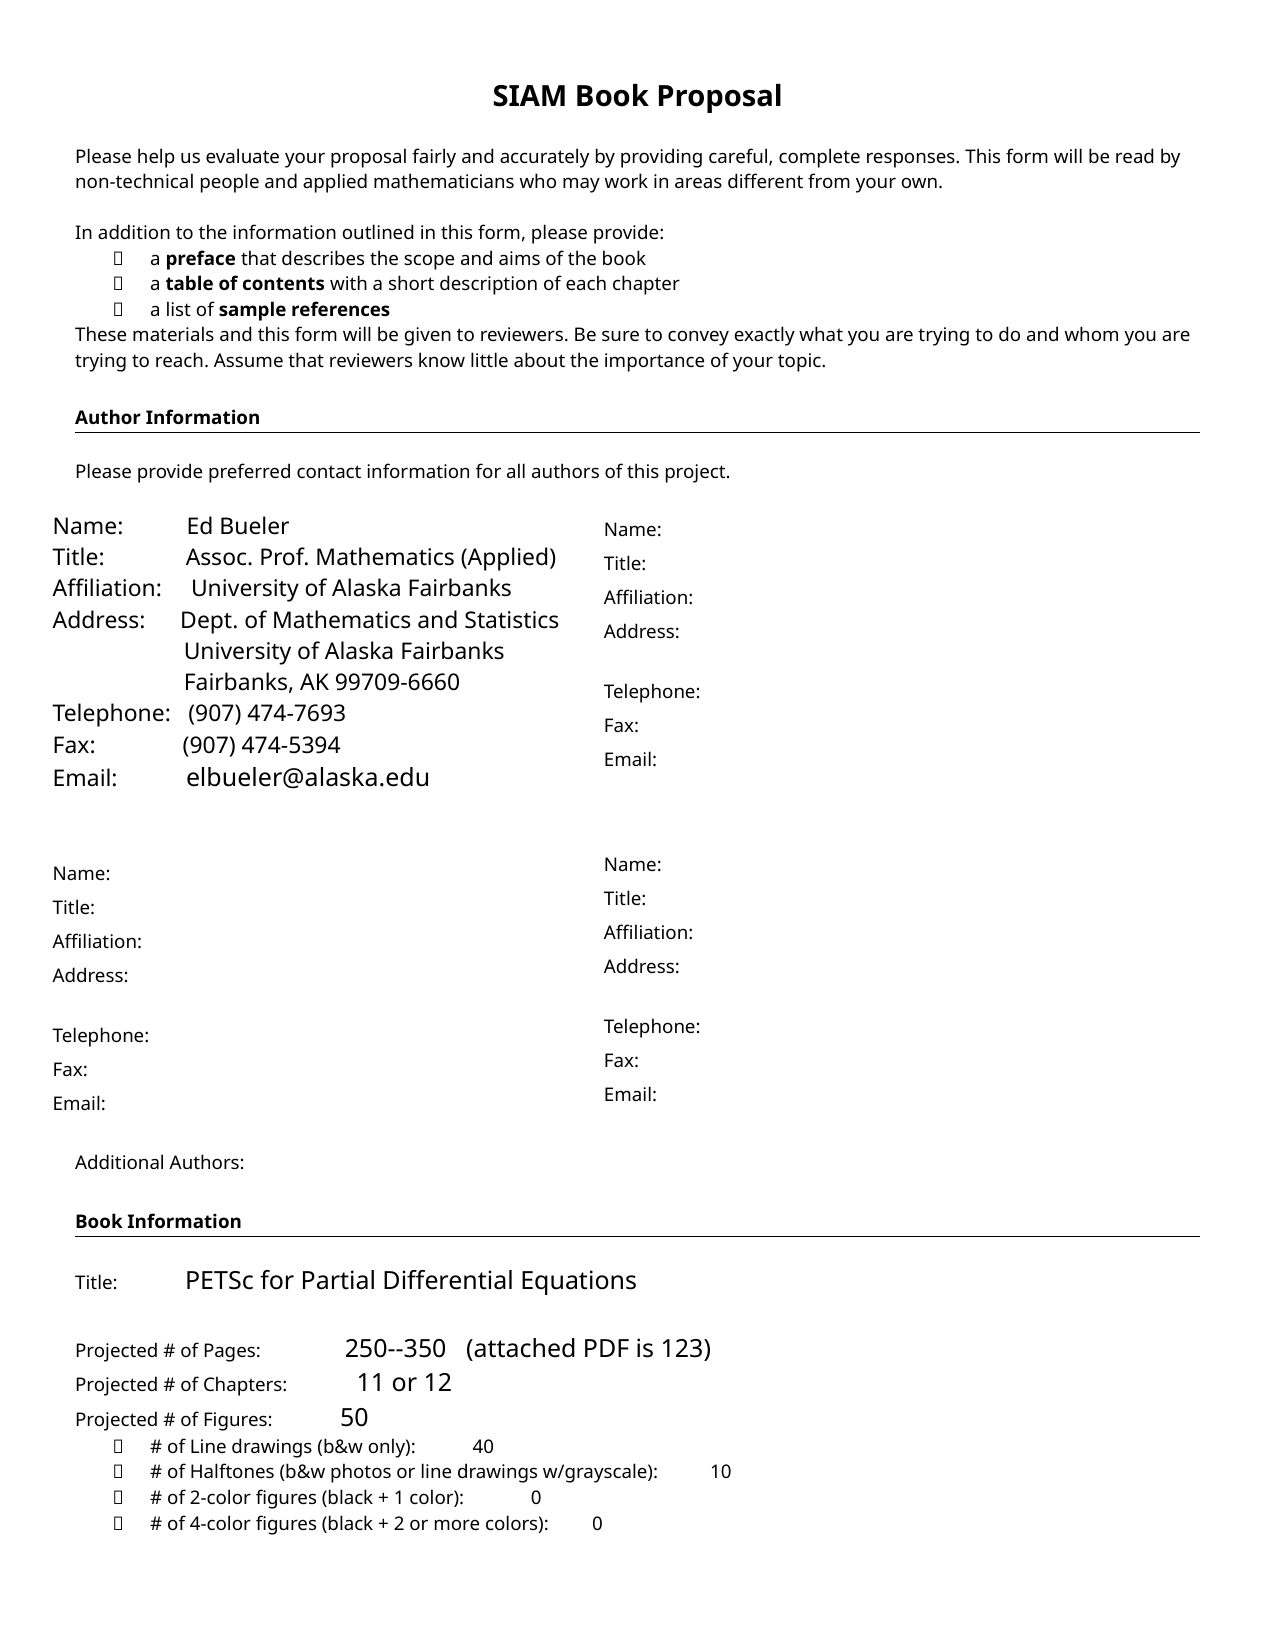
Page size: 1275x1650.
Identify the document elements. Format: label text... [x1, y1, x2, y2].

text These materials and this form will be given to reviewers. Be sure to convey exactly what you are trying to do and whom you are trying to reach. Assume that reviewers know little about the importance of your topic. [75, 322, 1200, 373]
list # of 4-color figures (black + 2 or more colors): 0 [112, 1510, 1200, 1535]
text In addition to the information outlined in this form, please provide: [75, 220, 1200, 245]
text Title: PETSc for Partial Differential Equations [75, 1263, 1200, 1297]
text SIAM Book Proposal [75, 75, 1200, 115]
text Projected # of Chapters: 11 or 12 [75, 1365, 1200, 1399]
text Author Information [75, 404, 1200, 432]
text Projected # of Pages: 250--350 (attached PDF is 123) [75, 1331, 1200, 1365]
list a list of sample references [112, 296, 1200, 322]
text Projected # of Figures: 50 [75, 1399, 1200, 1433]
text Additional Authors: [75, 1143, 1200, 1177]
list # of Line drawings (b&w only): 40 [112, 1433, 1200, 1459]
list # of 2-color figures (black + 1 color): 0 [112, 1484, 1200, 1510]
text Please provide preferred contact information for all authors of this project. [75, 459, 1200, 484]
list a table of contents with a short description of each chapter [112, 271, 1200, 296]
table_header Name: Ed Bueler Title: Assoc. Prof. Mathematics (Applied) Affiliation: University of Alaska Fairbanks Address: Dept. of Mathematics and Statistics University of Alaska Fairbanks Fairbanks, AK 99709-6660 Telephone: (907) 474-7693 Fax: (907) 474-5394 Email: elbueler@alaska.edu [53, 510, 604, 794]
list # of Halftones (b&w photos or line drawings w/grayscale): 10 [112, 1459, 1200, 1484]
table_header Name: Title: Affiliation: Address: Telephone: Fax: Email: [604, 510, 1154, 794]
text Book Information [75, 1209, 1200, 1236]
table_cell Name: Title: Affiliation: Address: Telephone: Fax: Email: [53, 794, 604, 1117]
list a preface that describes the scope and aims of the book [112, 245, 1200, 271]
table_cell Name: Title: Affiliation: Address: Telephone: Fax: Email: [604, 794, 1154, 1117]
text Please help us evaluate your proposal fairly and accurately by providing careful, complete responses. This form will be read by non-technical people and applied mathematicians who may work in areas different from your own. [75, 143, 1200, 194]
